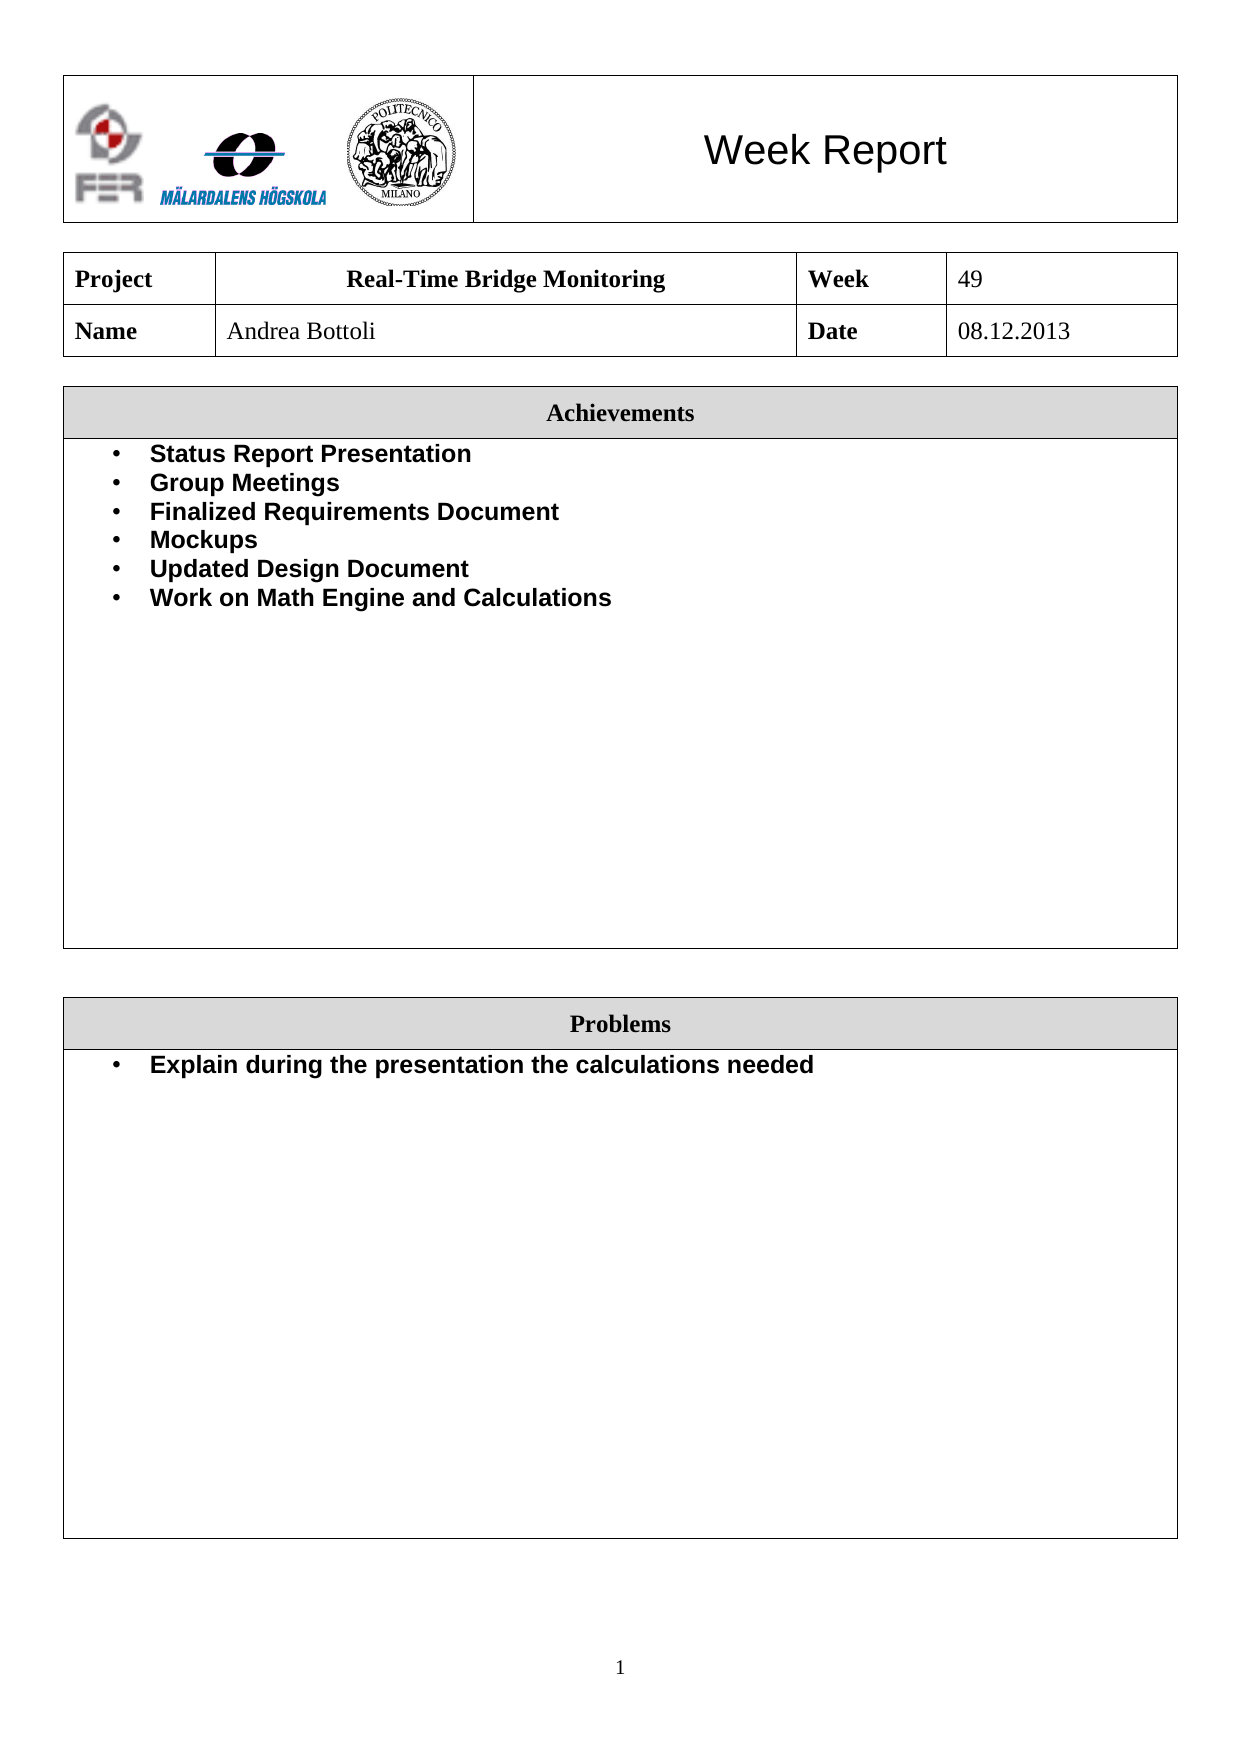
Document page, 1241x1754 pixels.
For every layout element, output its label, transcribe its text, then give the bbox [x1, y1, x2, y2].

table_cell [63, 223, 215, 252]
picture [74, 90, 144, 217]
table_cell [946, 223, 1177, 252]
table_cell Project [64, 253, 215, 304]
table_cell Real-Time Bridge Monitoring [216, 253, 796, 304]
picture [160, 133, 326, 205]
table_header Week Report [474, 76, 1177, 222]
table_cell Date [797, 305, 946, 356]
table_cell Explain during the presentation the calculations needed [64, 1050, 1177, 1537]
table_cell [712, 223, 946, 252]
table_cell Andrea Bottoli [216, 305, 796, 356]
table_cell Week [797, 253, 946, 304]
table_cell Achievements [64, 387, 1177, 438]
table_cell [215, 223, 712, 252]
table_header [64, 76, 473, 222]
table_cell Name [64, 305, 215, 356]
table_cell Status Report Presentation Group Meetings Finalized Requirements Document Mockups Updated Design Document Work on Math Engine and Calculations [64, 439, 1177, 948]
table_cell 49 [947, 253, 1177, 304]
table_header Problems [64, 998, 1177, 1049]
table_cell [63, 357, 1177, 386]
picture [347, 98, 457, 206]
table_cell 08.12.2013 [947, 305, 1177, 356]
